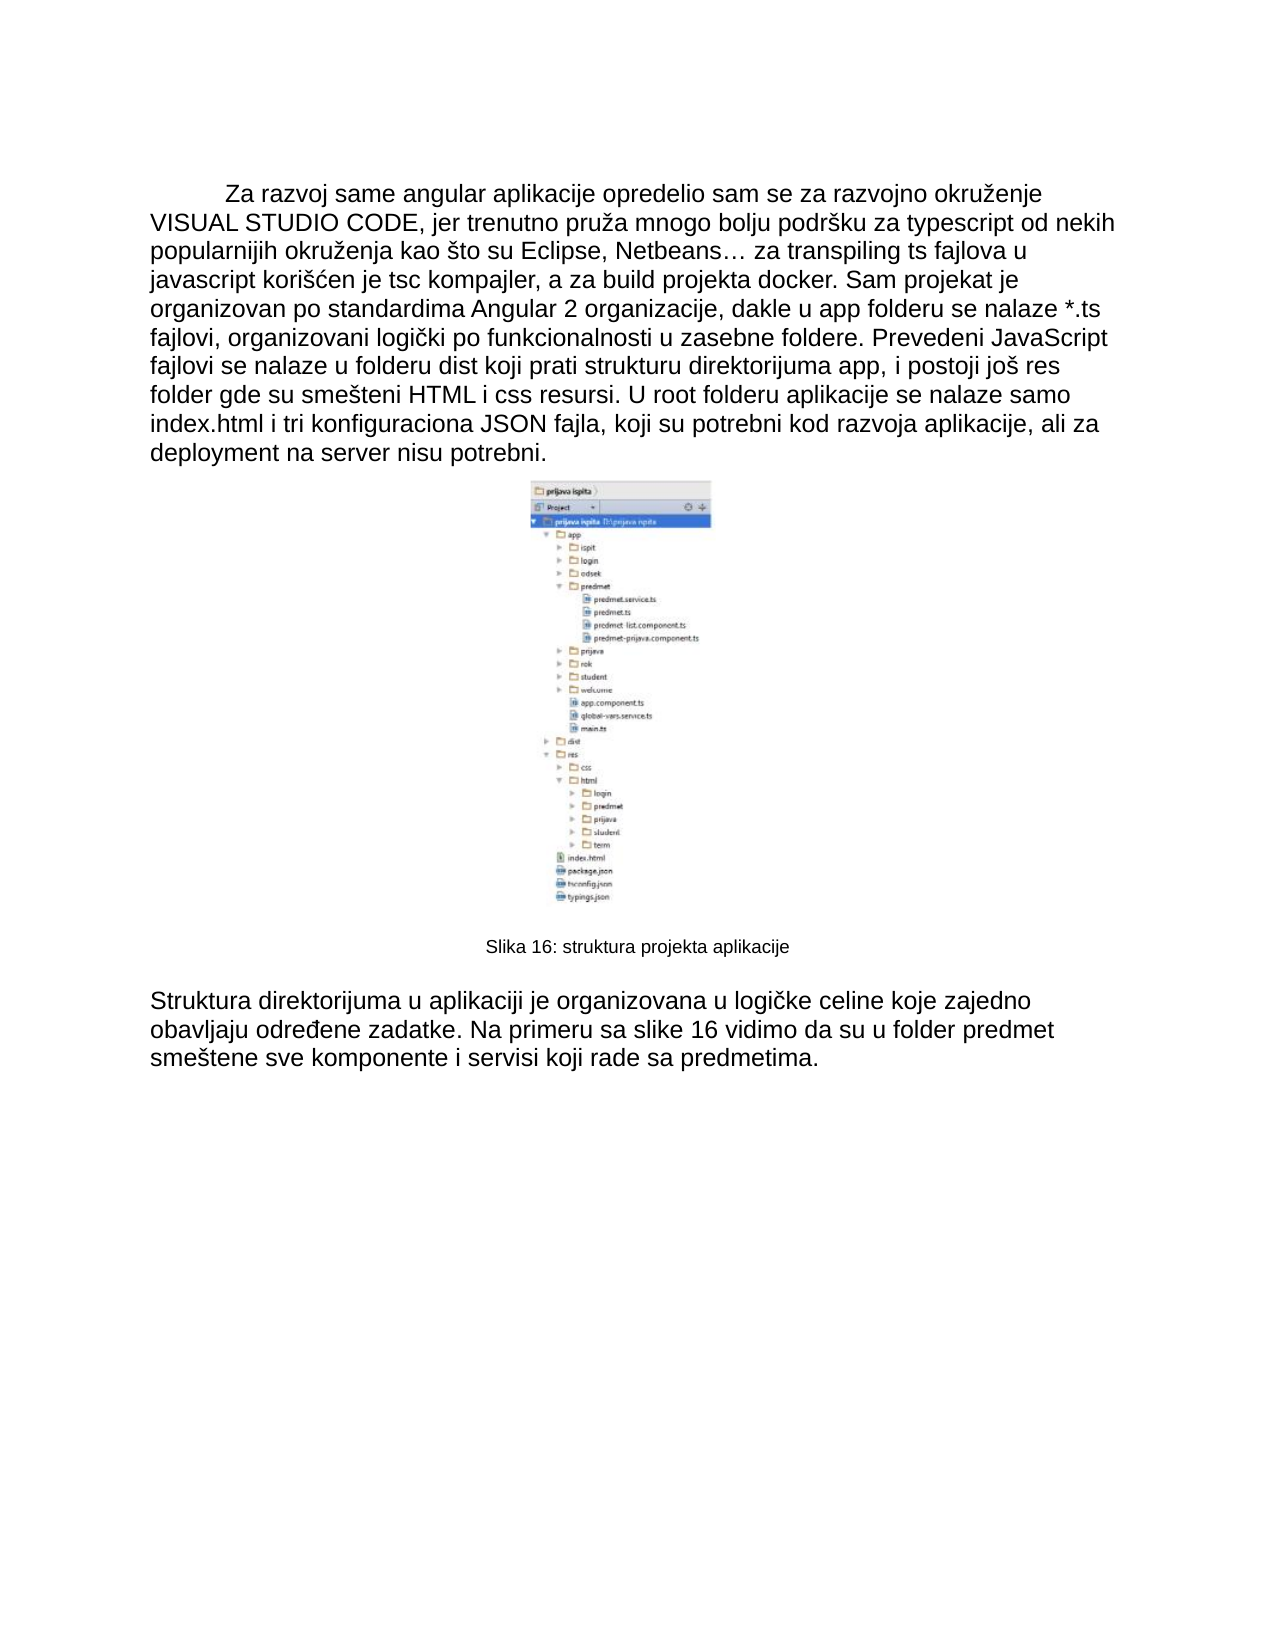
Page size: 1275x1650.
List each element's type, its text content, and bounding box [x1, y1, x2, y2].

text Slika 16: struktura projekta aplikacije [150, 936, 1125, 957]
text Struktura direktorijuma u aplikaciji je organizovana u logičke celine koje zajedno obavljaju određene zadatke. Na primeru sa slike 16 vidimo da su u folder predmet smeštene sve komponente i servisi koji rade sa predmetima. [150, 986, 1125, 1072]
text Za razvoj same angular aplikacije opredelio sam se za razvojno okruženje VISUAL STUDIO CODE, jer trenutno pruža mnogo bolju podršku za typescript od nekih popularnijih okruženja kao što su Eclipse, Netbeans… za transpiling ts fajlova u javascript korišćen je tsc kompajler, a za build projekta docker. Sam projekat je organizovan po standardima Angular 2 organizacije, dakle u app folderu se nalaze *.ts fajlovi, organizovani logički po funkcionalnosti u zasebne foldere. Prevedeni JavaScript fajlovi se nalaze u folderu dist koji prati strukturu direktorijuma app, i postoji još res folder gde su smešteni HTML i css resursi. U root folderu aplikacije se nalaze samo index.html i tri konfiguraciona JSON fajla, koji su potrebni kod razvoja aplikacije, ali za deployment na server nisu potrebni. [150, 179, 1125, 466]
picture [530, 480, 594, 907]
